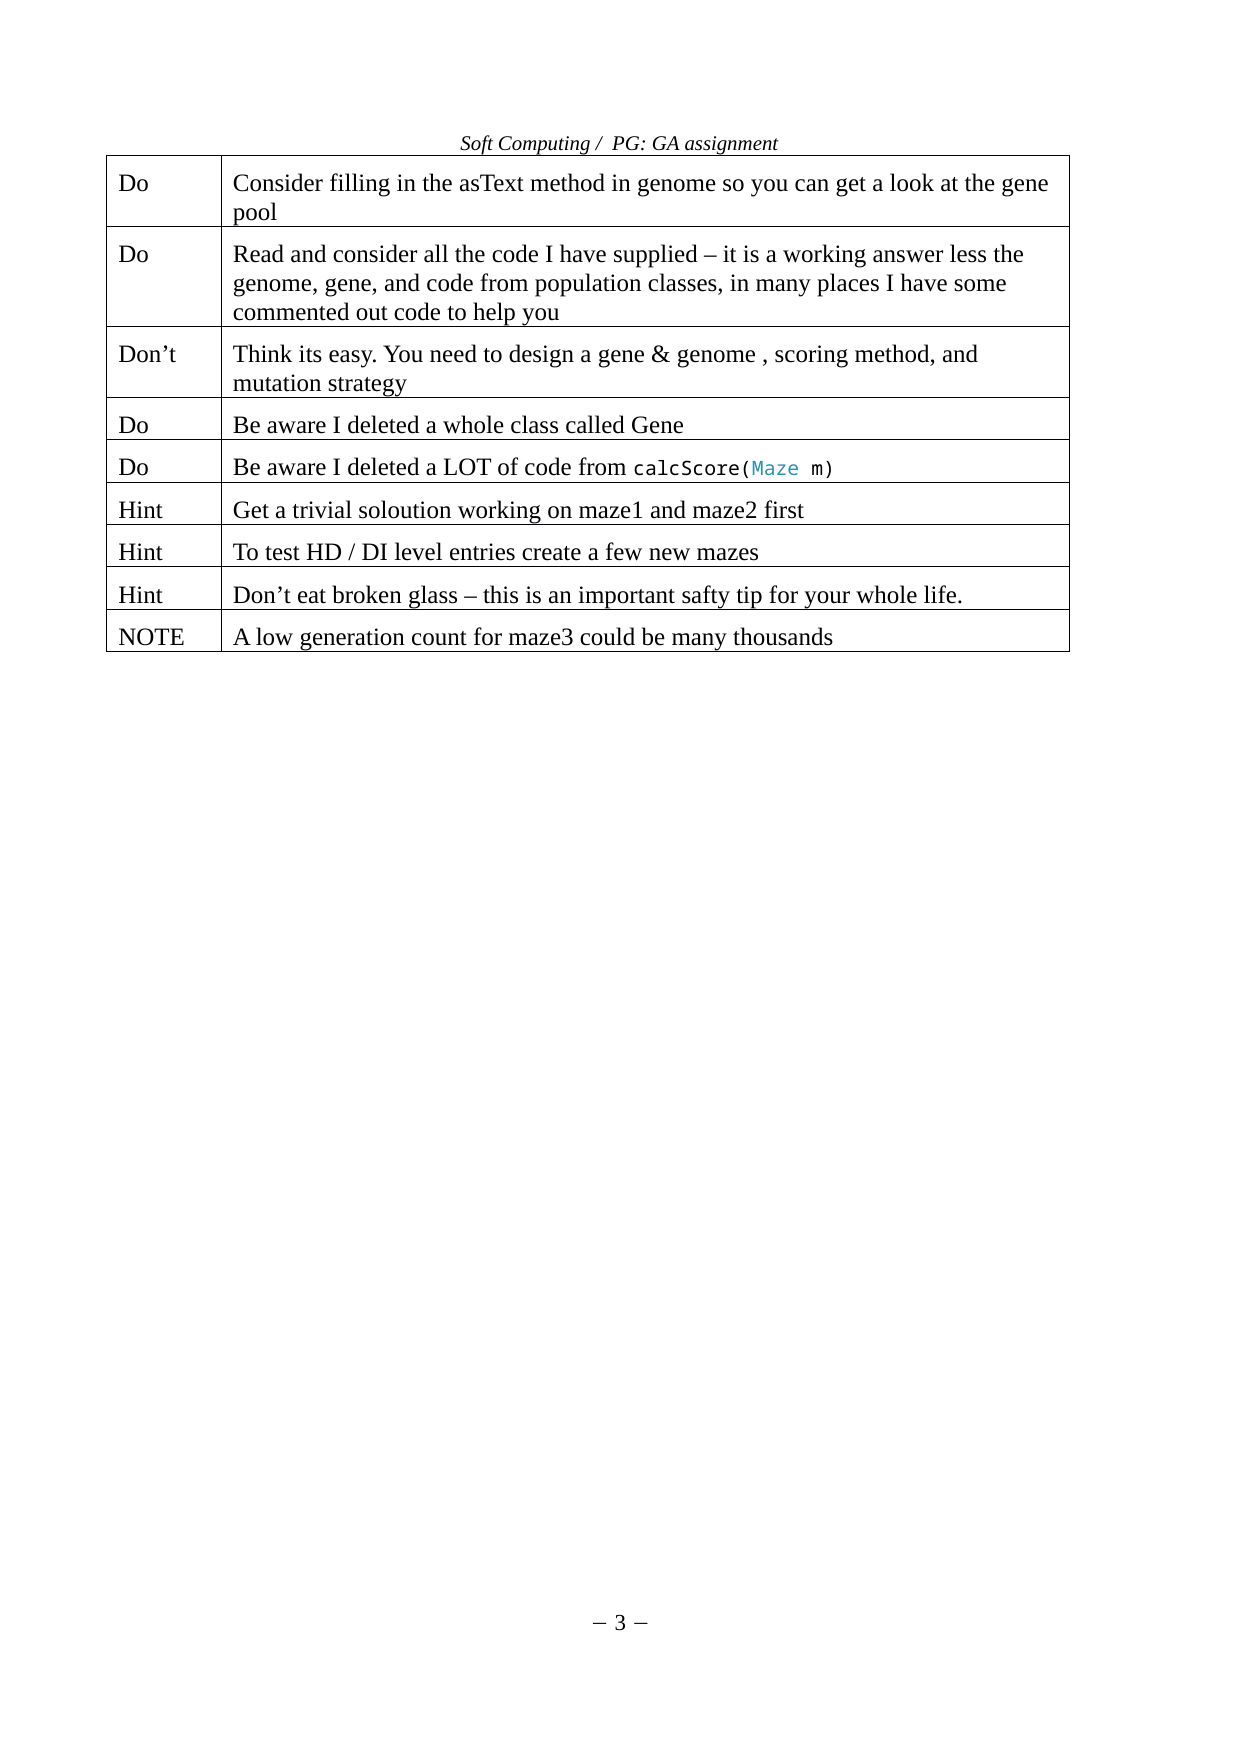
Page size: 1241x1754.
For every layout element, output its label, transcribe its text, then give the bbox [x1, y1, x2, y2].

table_cell Hint [107, 567, 221, 608]
table_cell NOTE [107, 610, 221, 651]
table_cell Don’t [107, 327, 221, 397]
table_cell Be aware I deleted a whole class called Gene [222, 398, 1069, 439]
table_cell Think its easy. You need to design a gene & genome , scoring method, and mutation strategy [222, 327, 1069, 397]
table_cell To test HD / DI level entries create a few new mazes [222, 525, 1069, 566]
table_cell Hint [107, 525, 221, 566]
table_cell A low generation count for maze3 could be many thousands [222, 610, 1069, 651]
table_cell Do [107, 227, 221, 326]
table_cell Hint [107, 483, 221, 524]
table_cell Do [107, 440, 221, 482]
table_cell Read and consider all the code I have supplied – it is a working answer less the genome, gene, and code from population classes, in many places I have some commented out code to help you [222, 227, 1069, 326]
table_cell Consider filling in the asText method in genome so you can get a look at the gene pool [222, 156, 1069, 226]
table_cell Get a trivial soloution working on maze1 and maze2 first [222, 483, 1069, 524]
table_cell Do [107, 398, 221, 439]
table_cell Be aware I deleted a LOT of code from calcScore(Maze m) [222, 440, 1069, 482]
table_cell Don’t eat broken glass – this is an important safty tip for your whole life. [222, 567, 1069, 608]
table_cell Do [107, 156, 221, 226]
